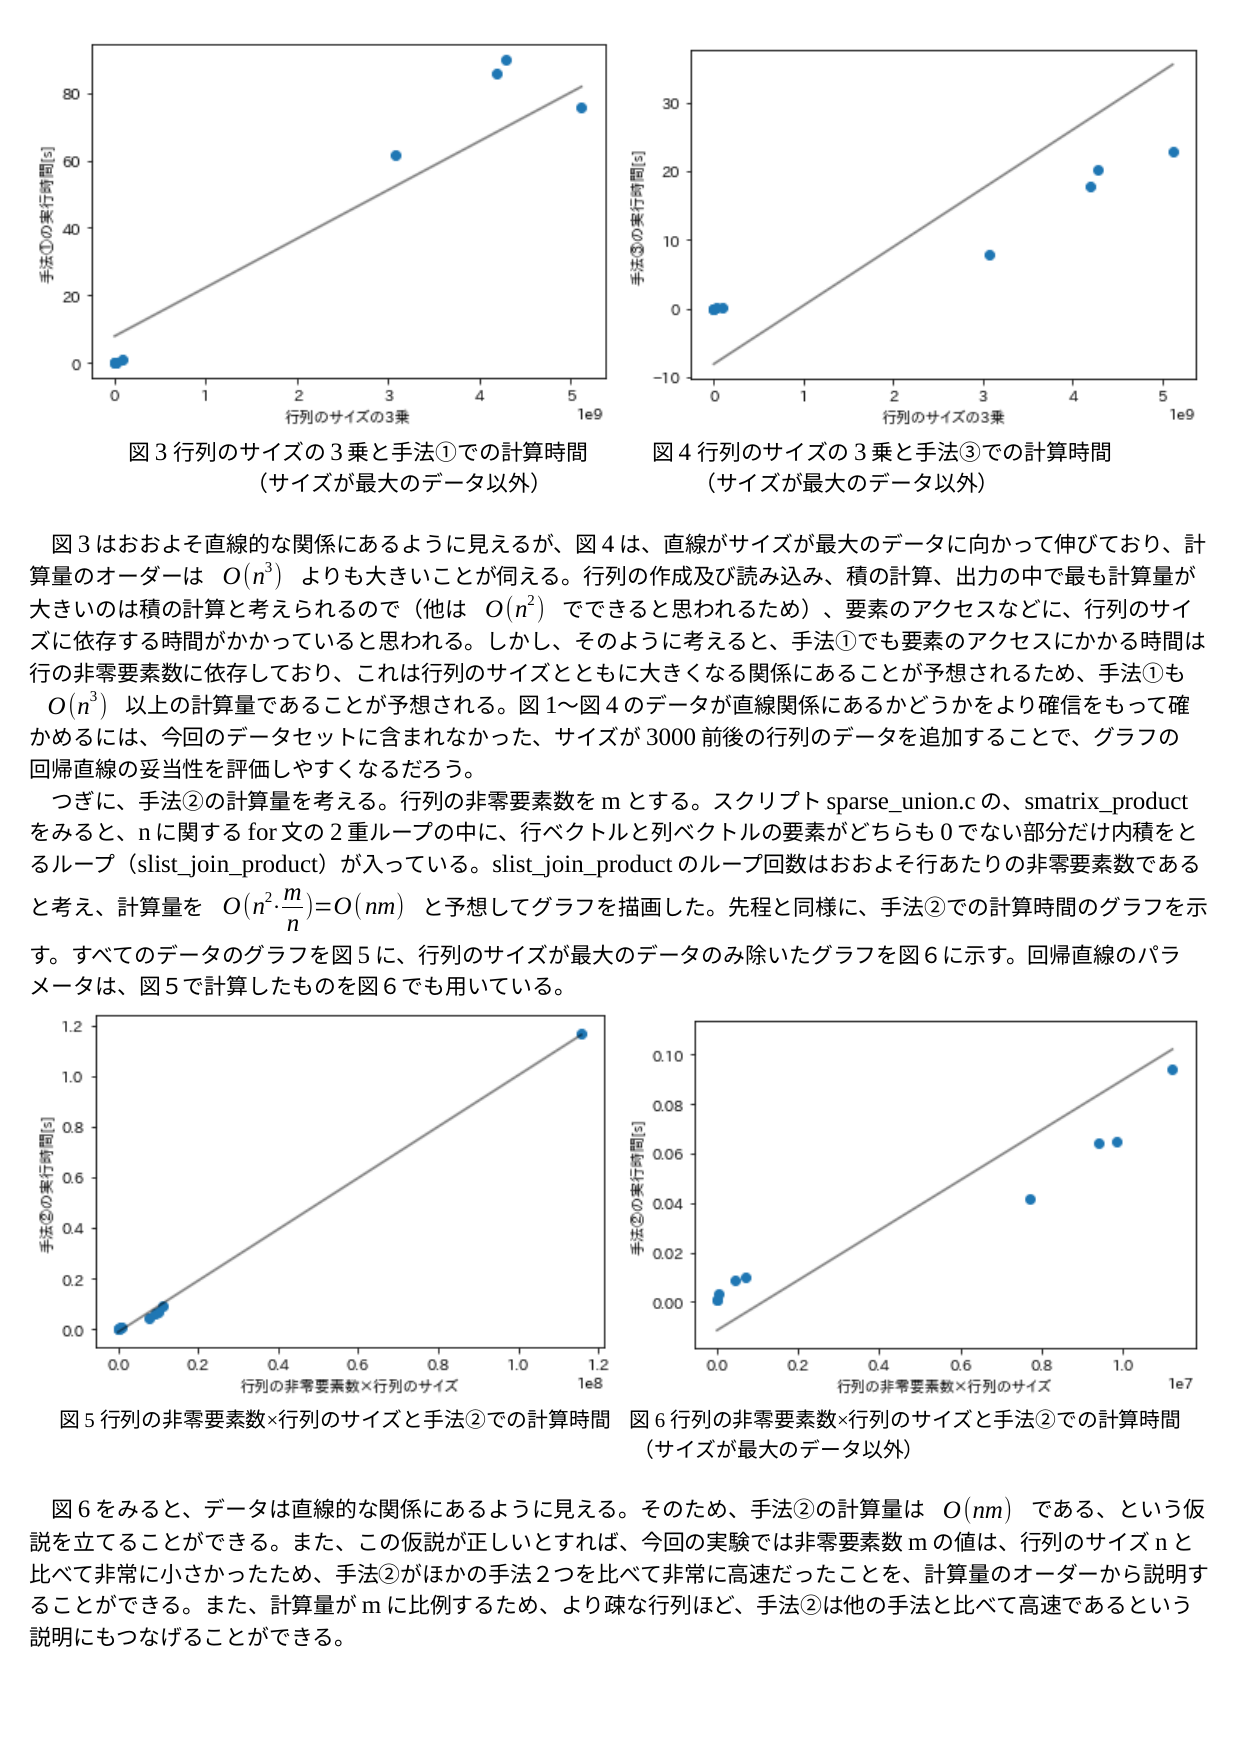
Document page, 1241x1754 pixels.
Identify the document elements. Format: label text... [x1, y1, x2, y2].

text 回帰直線の妥当性を評価しやすくなるだろう。 [29, 752, 1211, 784]
text 図3 行列のサイズの3乗と手法①での計算時間 図4 行列のサイズの3乗と手法③での計算時間 [29, 435, 1211, 466]
picture [29, 29, 1211, 435]
text 図5 行列の非零要素数×行列のサイズと手法②での計算時間 図6 行列の非零要素数×行列のサイズと手法②での計算時間 [29, 1404, 1211, 1433]
text 図3はおおよそ直線的な関係にあるように見えるが、図4は、直線がサイズが最大のデータに向かって伸びており、計算量のオーダーはよりも大きいことが伺える。行列の作成及び読み込み、積の計算、出力の中で最も計算量が大きいのは積の計算と考えられるので（他はでできると思われるため）、要素のアクセスなどに、行列のサイズに依存する時間がかかっていると思われる。しかし、そのように考えると、手法①でも要素のアクセスにかかる時間は行の非零要素数に依存しており、これは行列のサイズとともに大きくなる関係にあることが予想されるため、手法①も以上の計算量であることが予想される。図1〜図4のデータが直線関係にあるかどうかをより確信をもって確かめるには、今回のデータセットに含まれなかった、サイズが3000前後の行列のデータを追加することで、グラフの [29, 527, 1211, 752]
picture [29, 1001, 1211, 1404]
text （サイズが最大のデータ以外） （サイズが最大のデータ以外） [29, 466, 1211, 498]
text 図6をみると、データは直線的な関係にあるように見える。そのため、手法②の計算量はである、という仮説を立てることができる。また、この仮説が正しいとすれば、今回の実験では非零要素数mの値は、行列のサイズnと比べて非常に小さかったため、手法②がほかの手法２つを比べて非常に高速だったことを、計算量のオーダーから説明することができる。また、計算量がmに比例するため、より疎な行列ほど、手法②は他の手法と比べて高速であるという説明にもつなげることができる。 [29, 1492, 1211, 1652]
text つぎに、手法②の計算量を考える。行列の非零要素数をmとする。スクリプトsparse_union.cの、smatrix_productをみると、nに関するfor文の2重ループの中に、行ベクトルと列ベクトルの要素がどちらも0でない部分だけ内積をとるループ（slist_join_product）が入っている。slist_join_productのループ回数はおおよそ行あたりの非零要素数であると考え、計算量をと予想してグラフを描画した。先程と同様に、手法②での計算時間のグラフを示す。すべてのデータのグラフを図5に、行列のサイズが最大のデータのみ除いたグラフを図６に示す。回帰直線のパラメータは、図５で計算したものを図６でも用いている。 [29, 784, 1211, 1001]
text （サイズが最大のデータ以外） [29, 1433, 1211, 1464]
